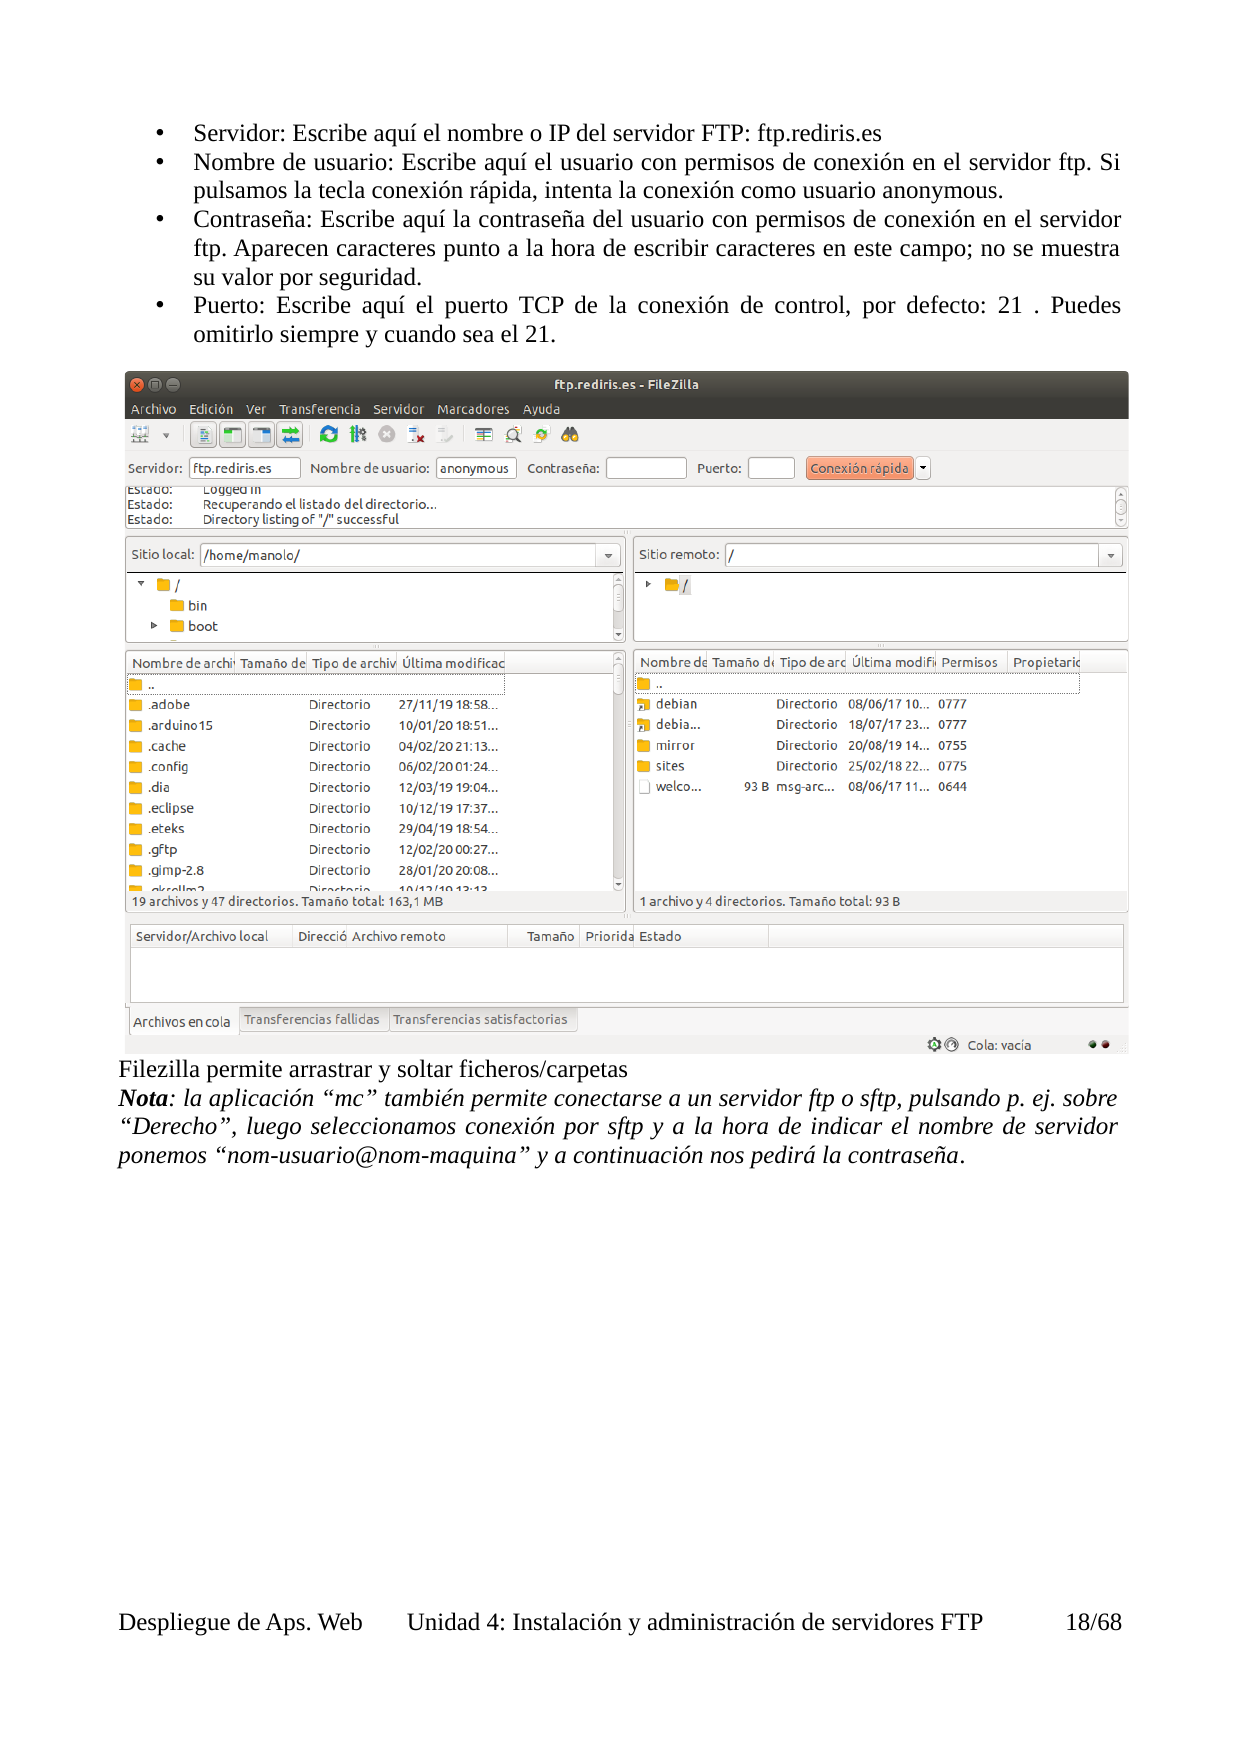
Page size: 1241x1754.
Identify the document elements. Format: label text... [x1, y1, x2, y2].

text Nota: la aplicación “mc” también permite conectarse a un servidor ftp o sftp, pulsando p. ej. sobre “Derecho”, luego seleccionamos conexión por sftp y a la hora de indicar el nombre de servidor ponemos “nom-usuario@nom-maquina” y a continuación nos pedirá la contraseña. [118, 1083, 1122, 1169]
list Nombre de usuario: Escribe aquí el usuario con permisos de conexión en el servidor ftp. Si pulsamos la tecla conexión rápida, intenta la conexión como usuario anonymous. [156, 147, 1122, 204]
list Contraseña: Escribe aquí la contraseña del usuario con permisos de conexión en el servidor ftp. Aparecen caracteres punto a la hora de escribir caracteres en este campo; no se muestra su valor por seguridad. [156, 204, 1122, 291]
text Filezilla permite arrastrar y soltar ficheros/carpetas [118, 348, 1122, 1083]
picture [124, 371, 1129, 1054]
list Servidor: Escribe aquí el nombre o IP del servidor FTP: ftp.rediris.es [156, 118, 1122, 147]
list Puerto: Escribe aquí el puerto TCP de la conexión de control, por defecto: 21 . Puedes omitirlo siempre y cuando sea el 21. [156, 291, 1122, 348]
